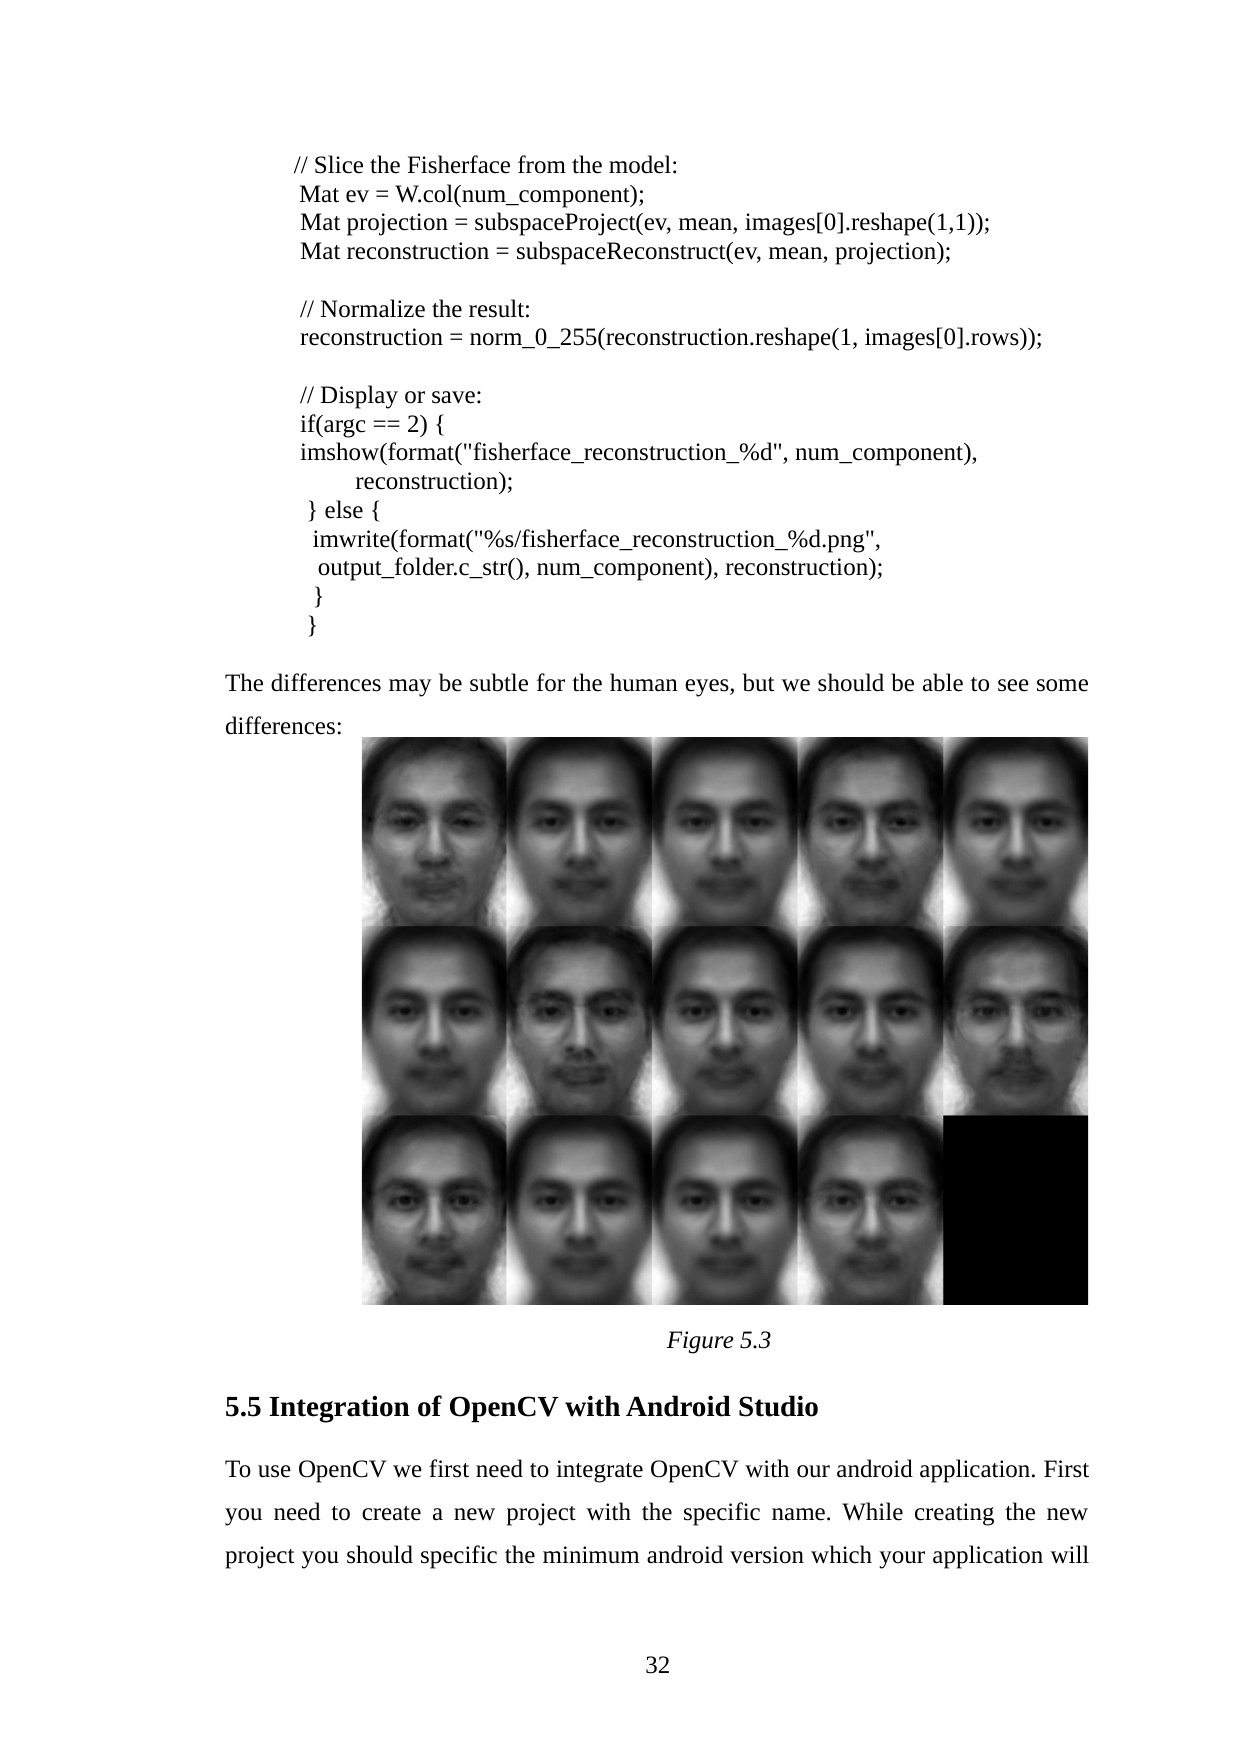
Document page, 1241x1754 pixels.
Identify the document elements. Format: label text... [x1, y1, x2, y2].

text Mat projection = subspaceProject(ev, mean, images[0].reshape(1,1)); [225, 207, 1090, 236]
text imshow(format("fisherface_reconstruction_%d", num_component), reconstruction); [225, 437, 1090, 495]
text // Display or save: [225, 380, 1090, 409]
text if(argc == 2) { [225, 409, 1090, 437]
text reconstruction = norm_0_255(reconstruction.reshape(1, images[0].rows)); [225, 322, 1090, 351]
text } else { [225, 495, 1090, 524]
text Figure 5.3 [225, 1317, 1090, 1355]
text // Slice the Fisherface from the model: [225, 150, 1090, 179]
text // Normalize the result: [225, 294, 1090, 322]
text } [225, 610, 1090, 639]
text imwrite(format("%s/fisherface_reconstruction_%d.png", output_folder.c_str(), num_component), reconstruction); [225, 524, 1090, 581]
text Mat ev = W.col(num_component); [225, 179, 1090, 207]
text Mat reconstruction = subspaceReconstruct(ev, mean, projection); [225, 236, 1090, 265]
text 5.5 Integration of OpenCV with Android Studio [225, 1389, 1090, 1423]
picture [361, 737, 1089, 1305]
text } [225, 581, 1090, 610]
text To use OpenCV we first need to integrate OpenCV with our android application. First you need to create a new project with the specific name. While creating the new project you should specific the minimum android version which your application will [225, 1454, 1090, 1569]
text The differences may be subtle for the human eyes, but we should be able to see some differences: [225, 668, 1090, 740]
